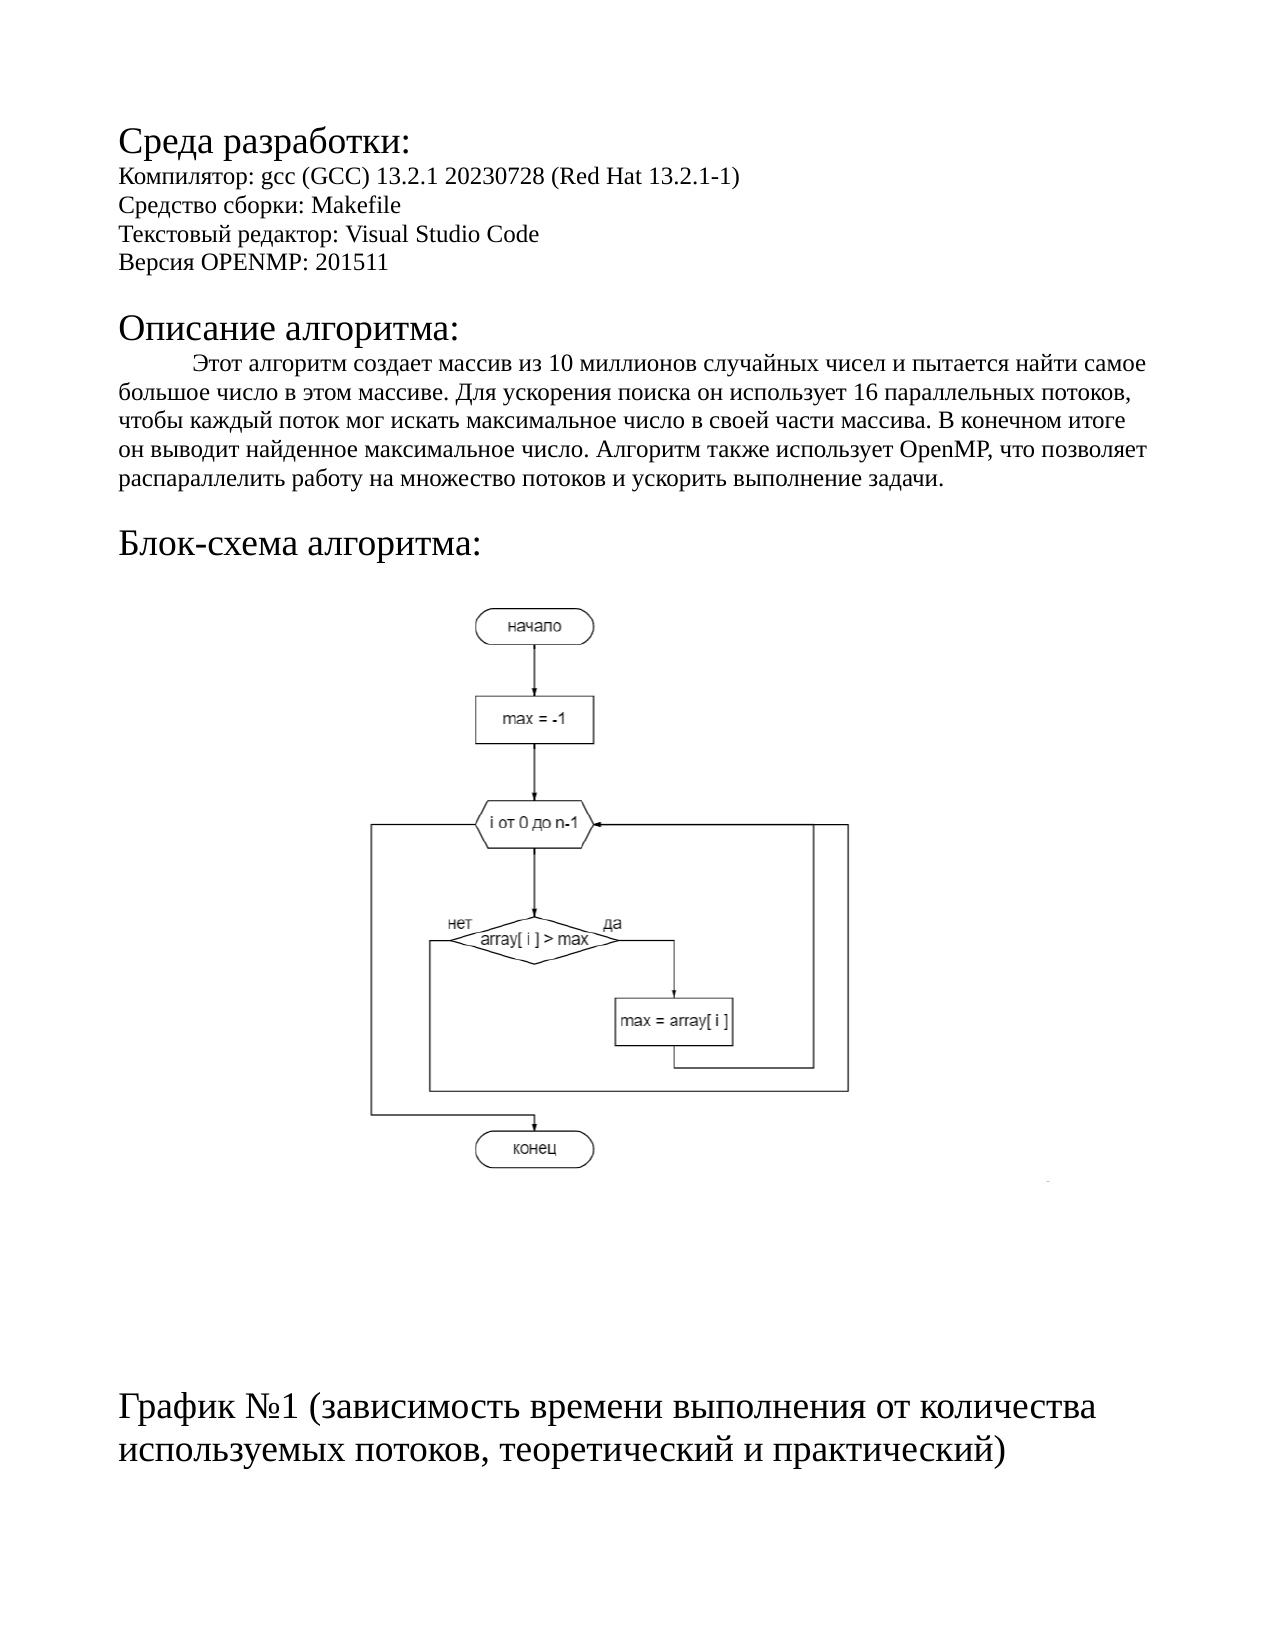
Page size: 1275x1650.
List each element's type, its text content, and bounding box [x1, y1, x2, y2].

text Этот алгоритм создает массив из 10 миллионов случайных чисел и пытается найти самое большое число в этом массиве. Для ускорения поиска он использует 16 параллельных потоков, чтобы каждый поток мог искать максимальное число в своей части массива. В конечном итоге он выводит найденное максимальное число. Алгоритм также использует OpenMP, что позволяет распараллелить работу на множество потоков и ускорить выполнение задачи. [118, 348, 1157, 492]
text Компилятор: gcc (GCC) 13.2.1 20230728 (Red Hat 13.2.1-1) [118, 161, 1157, 190]
text Средство сборки: Makefile [118, 190, 1157, 219]
text Среда разработки: [118, 118, 1157, 161]
text Версия OPENMP: 201511 [118, 247, 1157, 276]
text Текстовый редактор: Visual Studio Code [118, 219, 1157, 247]
text Описание алгоритма: [118, 305, 1157, 348]
text График №1 (зависимость времени выполнения от количества используемых потоков, теоретический и практический) [118, 1383, 1157, 1469]
text Блок-схема алгоритма: [118, 521, 1157, 564]
picture [118, 592, 1059, 1182]
